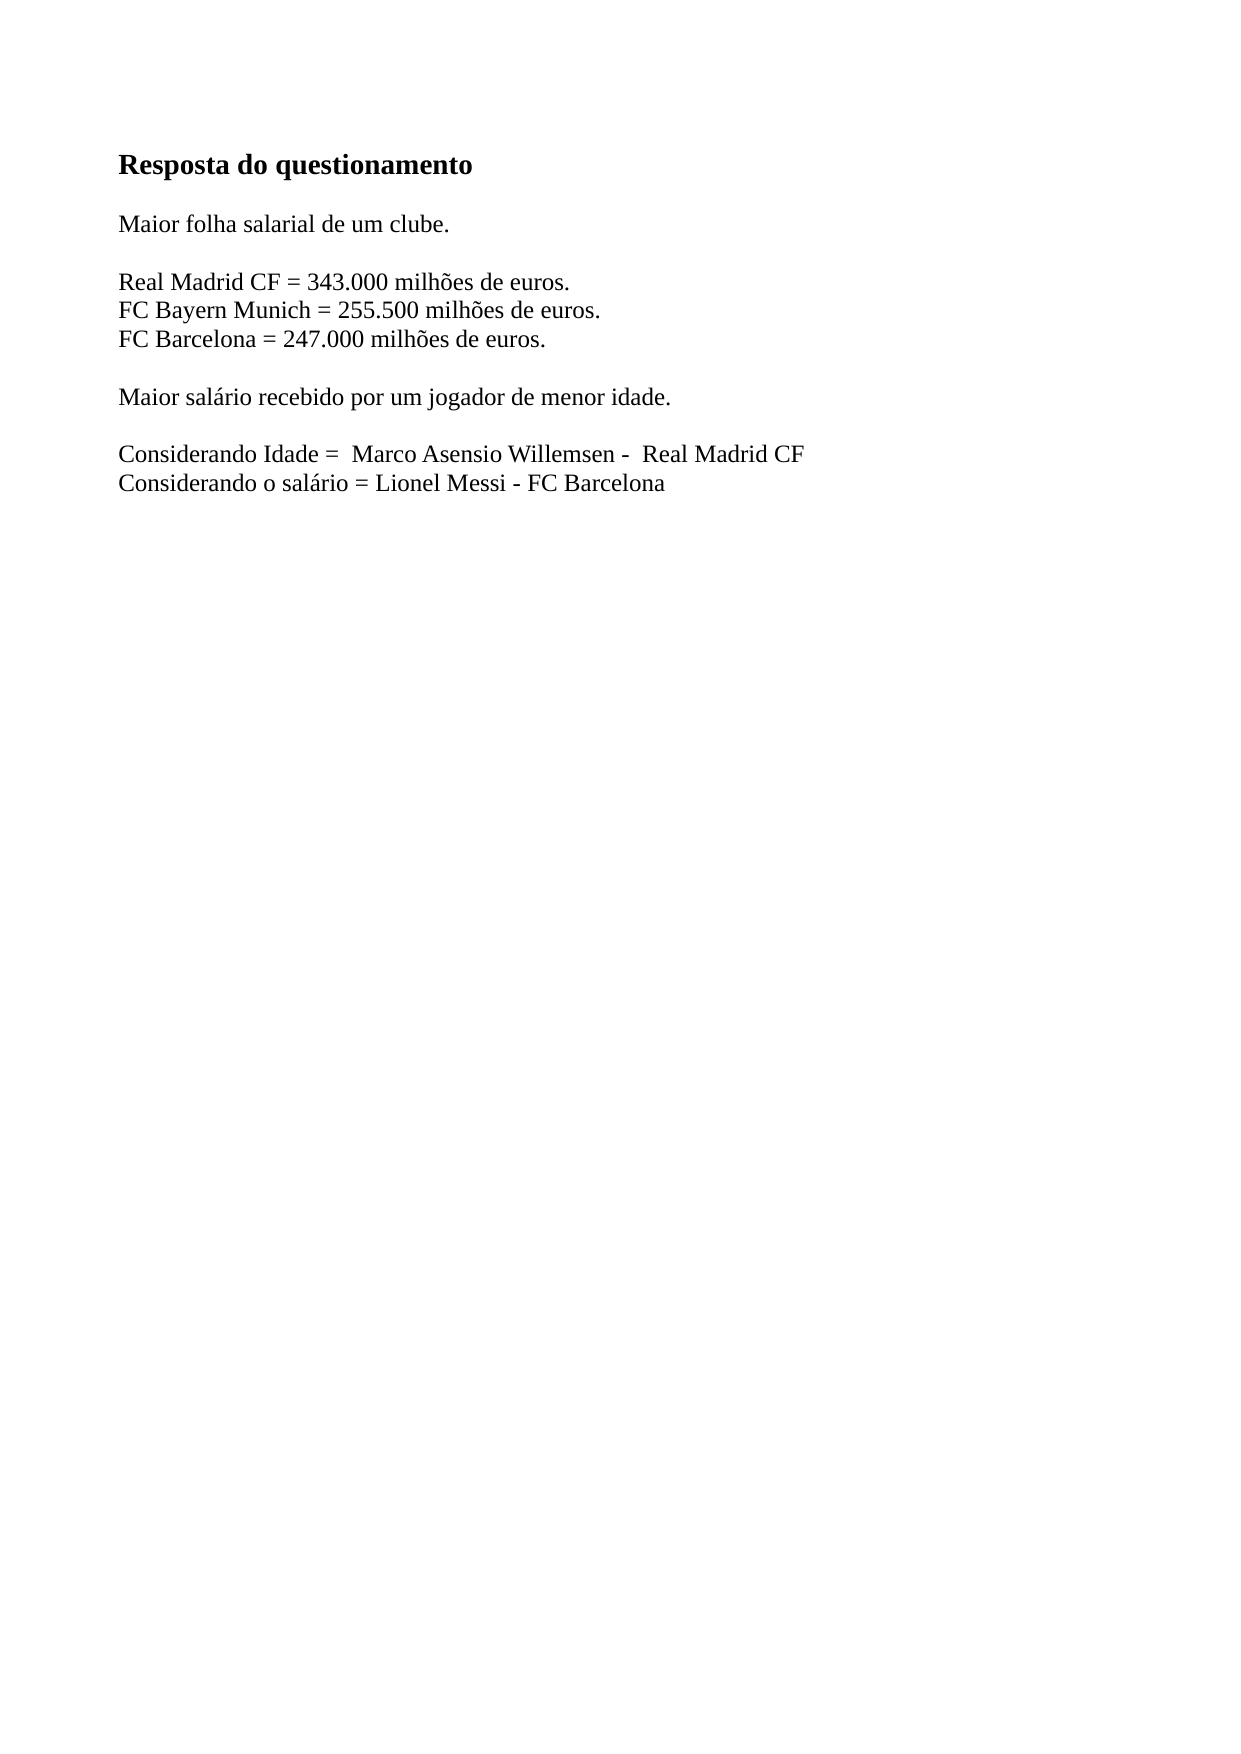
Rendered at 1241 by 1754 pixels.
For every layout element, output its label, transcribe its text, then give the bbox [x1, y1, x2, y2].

text Maior salário recebido por um jogador de menor idade. [118, 382, 1122, 410]
text FC Barcelona = 247.000 milhões de euros. [118, 324, 1122, 353]
text Considerando o salário = Lionel Messi - FC Barcelona [118, 468, 1122, 497]
text Real Madrid CF = 343.000 milhões de euros. [118, 267, 1122, 295]
text Considerando Idade = Marco Asensio Willemsen - Real Madrid CF [118, 439, 1122, 468]
text Maior folha salarial de um clube. [118, 209, 1122, 238]
text FC Bayern Munich = 255.500 milhões de euros. [118, 295, 1122, 324]
text Resposta do questionamento [118, 147, 1122, 180]
